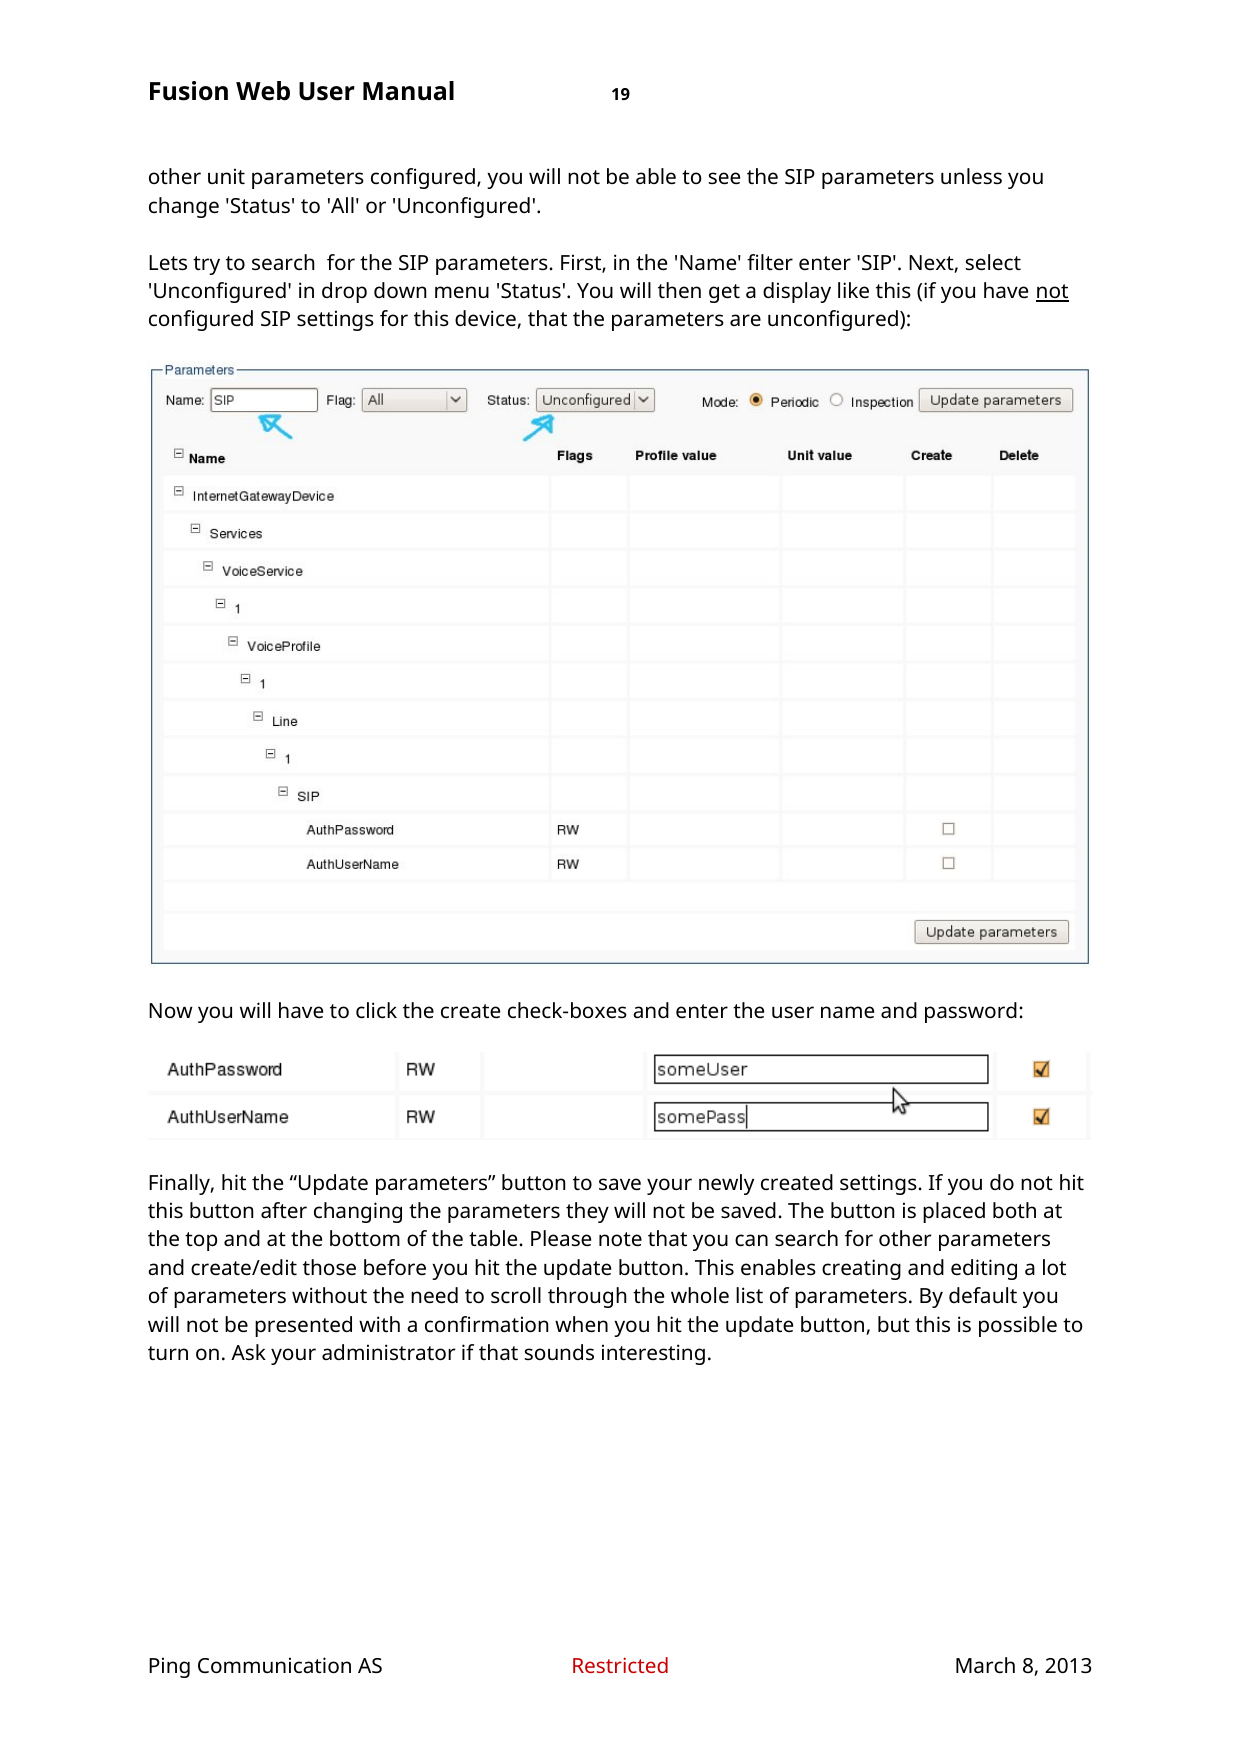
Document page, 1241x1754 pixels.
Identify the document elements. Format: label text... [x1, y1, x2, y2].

picture [147, 1052, 1093, 1140]
text Lets try to search for the SIP parameters. First, in the 'Name' filter enter 'SIP'. Next, select 'Unconfigured' in drop down menu 'Status'. You will then get a display like this (if you have not configured SIP settings for this device, that the parameters are unconfigured): [148, 248, 1092, 333]
text other unit parameters configured, you will not be able to see the SIP parameters unless you change 'Status' to 'All' or 'Unconfigured'. [148, 162, 1092, 219]
text Now you will have to click the create check-boxes and enter the user name and password: [148, 996, 1092, 1024]
picture [147, 361, 1093, 968]
text Finally, hit the “Update parameters” button to save your newly created settings. If you do not hit this button after changing the parameters they will not be saved. The button is placed both at the top and at the bottom of the table. Please note that you can search for other parameters and create/edit those before you hit the update button. This enables creating and editing a lot of parameters without the need to scroll through the whole list of parameters. By default you will not be presented with a confirmation when you hit the update button, but this is possible to turn on. Ask your administrator if that sounds interesting. [148, 1168, 1092, 1367]
